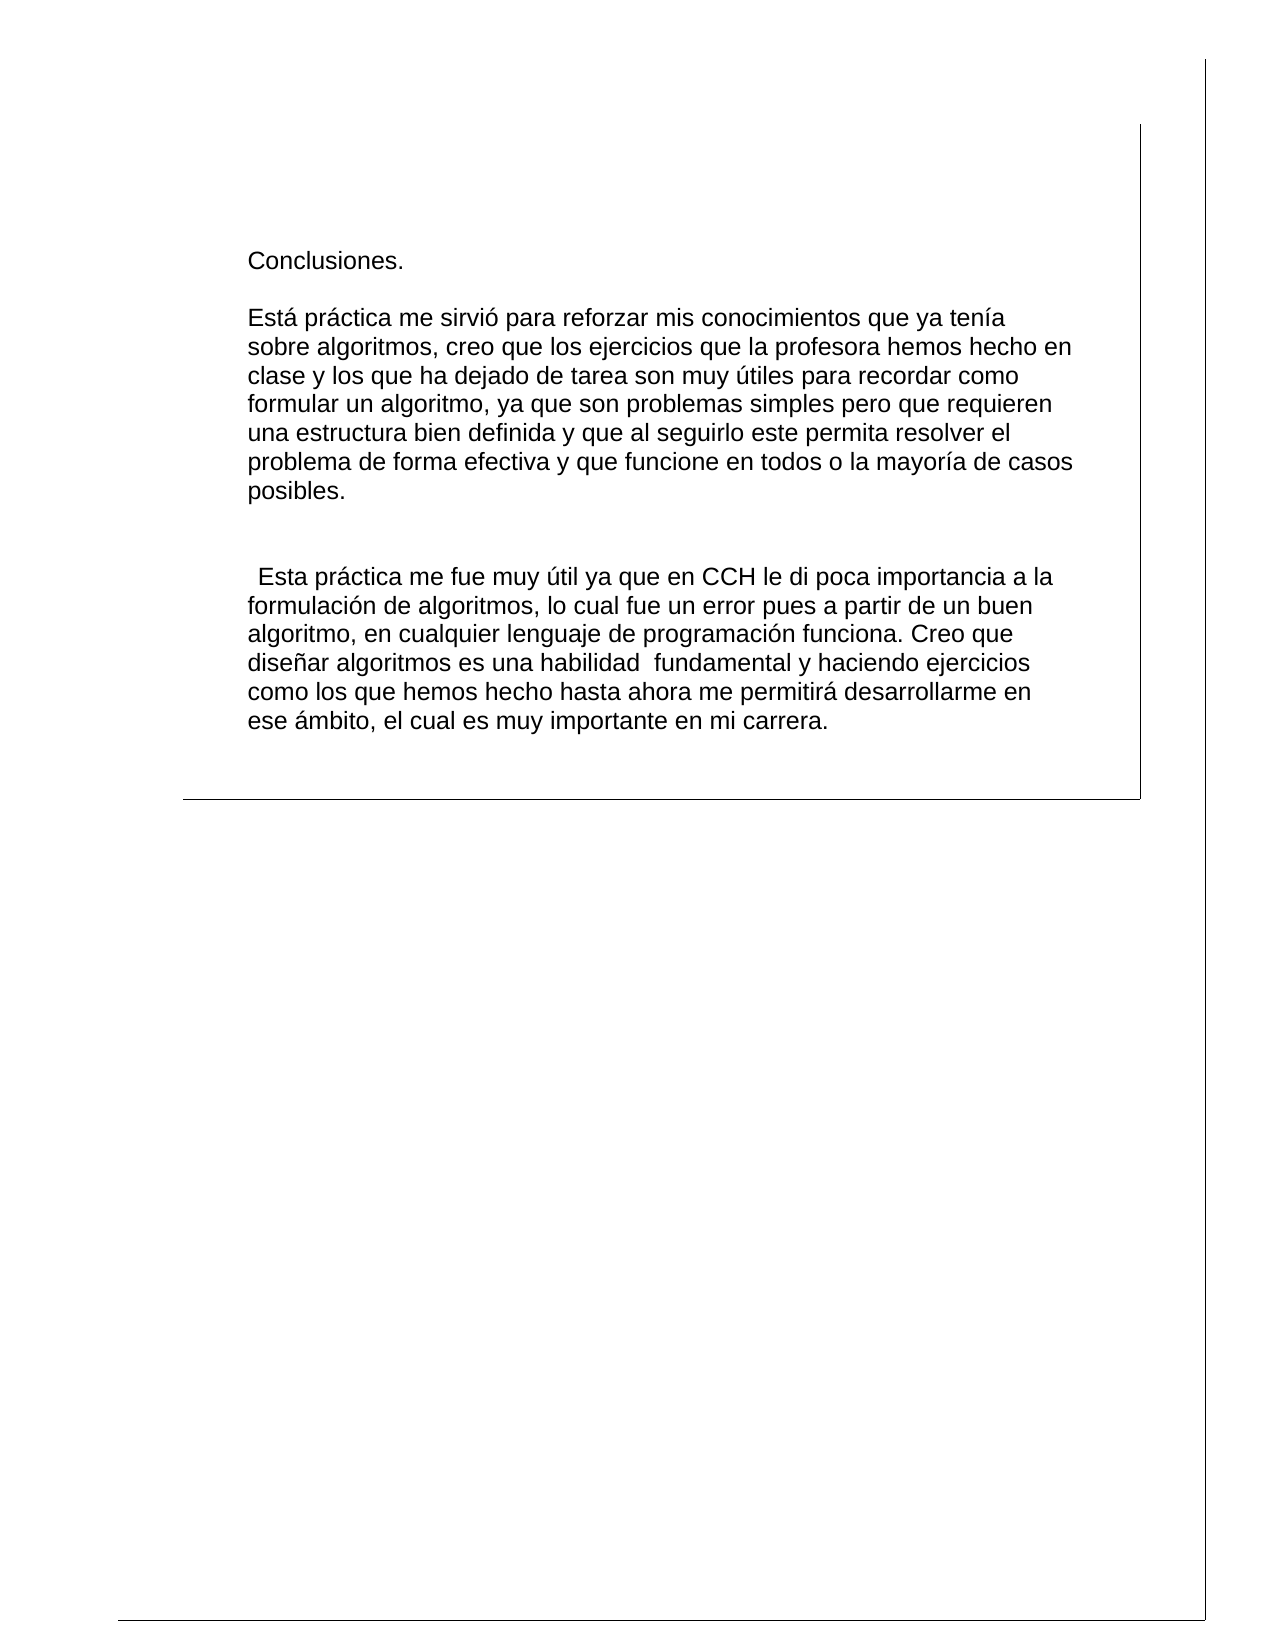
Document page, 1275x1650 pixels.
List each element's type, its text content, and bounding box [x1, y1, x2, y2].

text Esta práctica me fue muy útil ya que en CCH le di poca importancia a la formulación de algoritmos, lo cual fue un error pues a partir de un buen algoritmo, en cualquier lenguaje de programación funciona. Creo que diseñar algoritmos es una habilidad fundamental y haciendo ejercicios como los que hemos hecho hasta ahora me permitirá desarrollarme en ese ámbito, el cual es muy importante en mi carrera. [183, 562, 1140, 799]
text Conclusiones. [183, 246, 1140, 274]
text Está práctica me sirvió para reforzar mis conocimientos que ya tenía sobre algoritmos, creo que los ejercicios que la profesora hemos hecho en clase y los que ha dejado de tarea son muy útiles para recordar como formular un algoritmo, ya que son problemas simples pero que requieren una estructura bien definida y que al seguirlo este permita resolver el problema de forma efectiva y que funcione en todos o la mayoría de casos posibles. [183, 303, 1140, 504]
